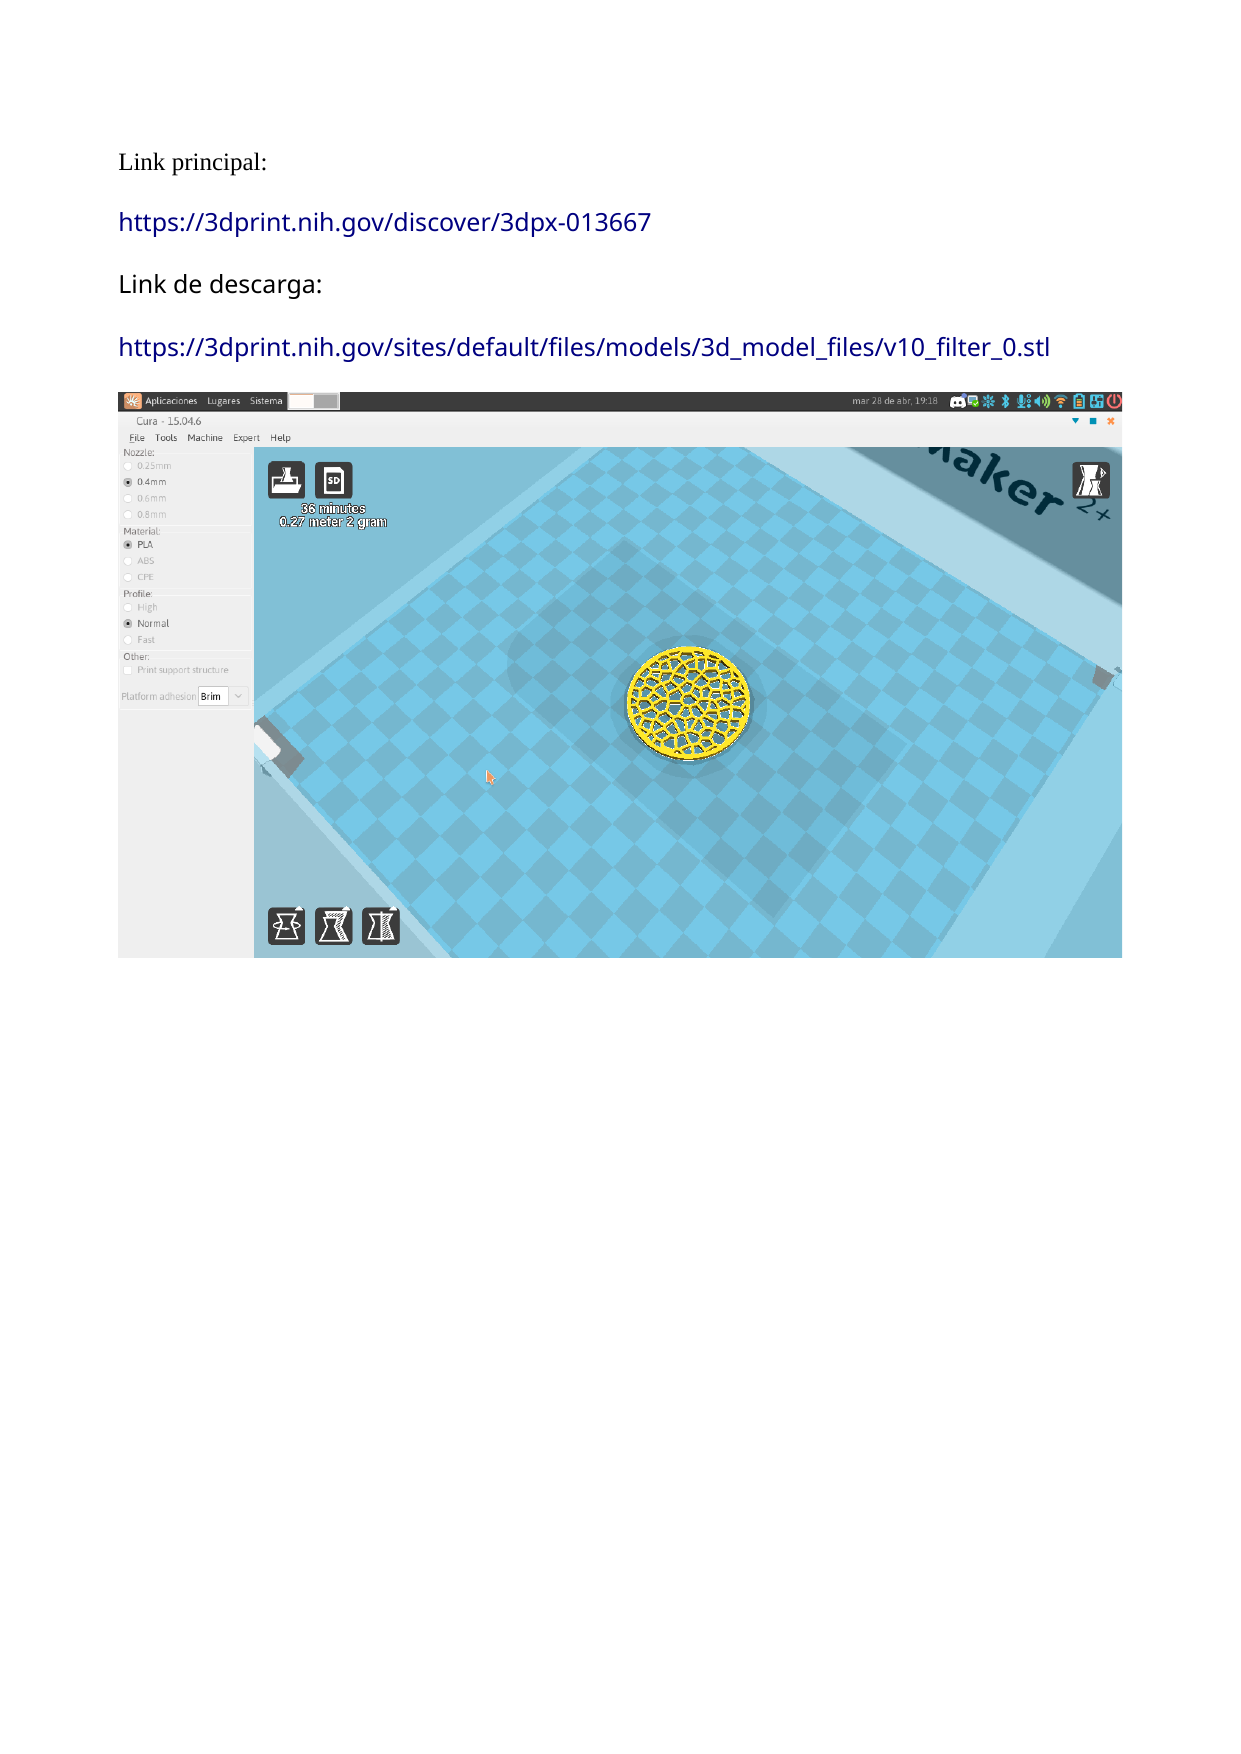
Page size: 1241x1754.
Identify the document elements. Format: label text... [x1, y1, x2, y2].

picture [118, 392, 1123, 958]
text Link principal: [118, 147, 1122, 176]
text https://3dprint.nih.gov/sites/default/files/models/3d_model_files/v10_filter_0.stl [118, 330, 1122, 364]
text https://3dprint.nih.gov/discover/3dpx-013667 [118, 204, 1122, 238]
text Link de descarga: [118, 267, 1122, 301]
